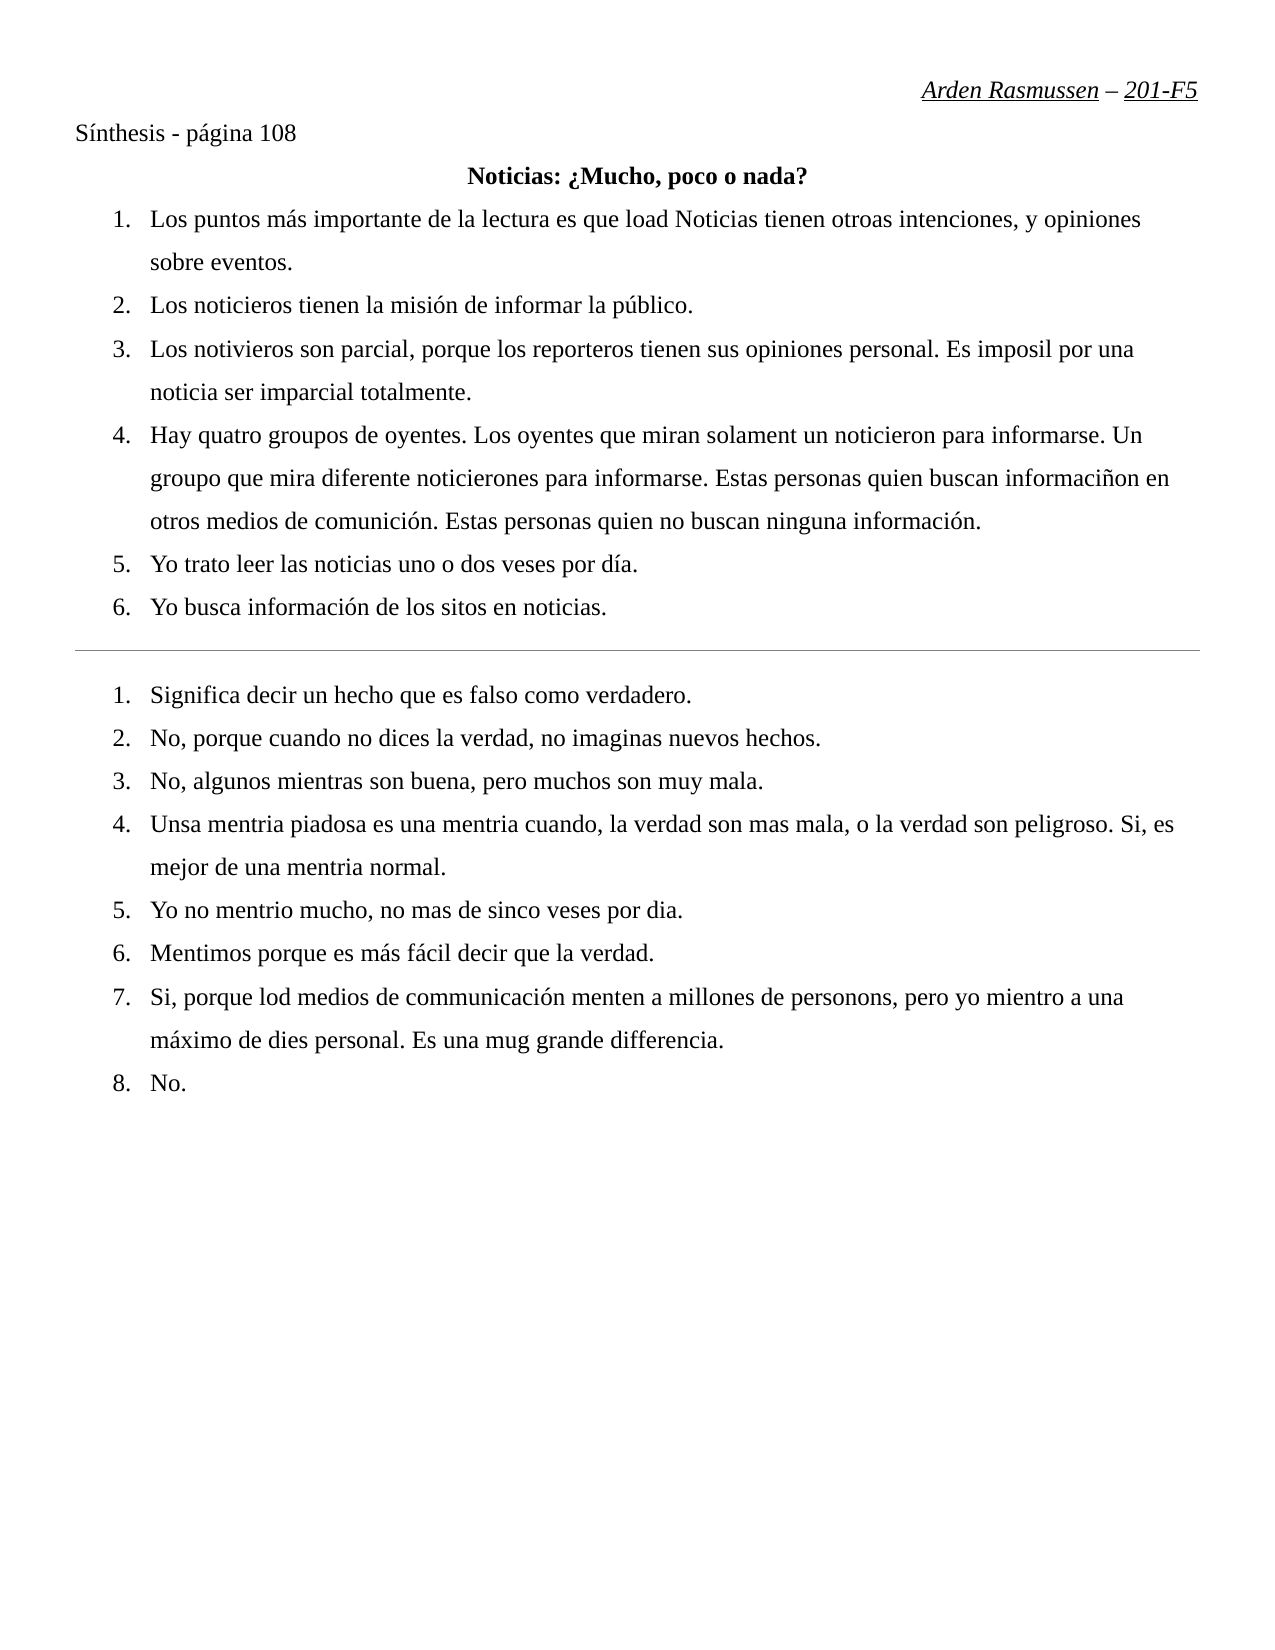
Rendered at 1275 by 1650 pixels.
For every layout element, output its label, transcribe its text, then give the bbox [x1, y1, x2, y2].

list Mentimos porque es más fácil decir que la verdad. [112, 938, 1200, 967]
list Yo no mentrio mucho, no mas de sinco veses por dia. [112, 895, 1200, 924]
list No, porque cuando no dices la verdad, no imaginas nuevos hechos. [112, 723, 1200, 752]
list Los notivieros son parcial, porque los reporteros tienen sus opiniones personal. Es imposil por una noticia ser imparcial totalmente. [112, 334, 1200, 406]
list Significa decir un hecho que es falso como verdadero. [112, 680, 1200, 708]
list Los noticieros tienen la misión de informar la público. [112, 291, 1200, 319]
list Hay quatro groupos de oyentes. Los oyentes que miran solament un noticieron para informarse. Un groupo que mira diferente noticierones para informarse. Estas personas quien buscan informaciñon en otros medios de comunición. Estas personas quien no buscan ninguna información. [112, 420, 1200, 535]
list Yo trato leer las noticias uno o dos veses por día. [112, 549, 1200, 578]
text Sínthesis - página 108 [75, 118, 1200, 147]
list Si, porque lod medios de communicación menten a millones de personons, pero yo mientro a una máximo de dies personal. Es una mug grande differencia. [112, 982, 1200, 1053]
list Yo busca información de los sitos en noticias. [112, 592, 1200, 621]
text Arden Rasmussen – 201-F5 [75, 75, 1200, 104]
list Unsa mentria piadosa es una mentria cuando, la verdad son mas mala, o la verdad son peligroso. Si, es mejor de una mentria normal. [112, 809, 1200, 881]
list No, algunos mientras son buena, pero muchos son muy mala. [112, 766, 1200, 795]
text Noticias: ¿Mucho, poco o nada? [75, 161, 1200, 190]
list No. [112, 1068, 1200, 1097]
list Los puntos más importante de la lectura es que load Noticias tienen otroas intenciones, y opiniones sobre eventos. [112, 204, 1200, 276]
